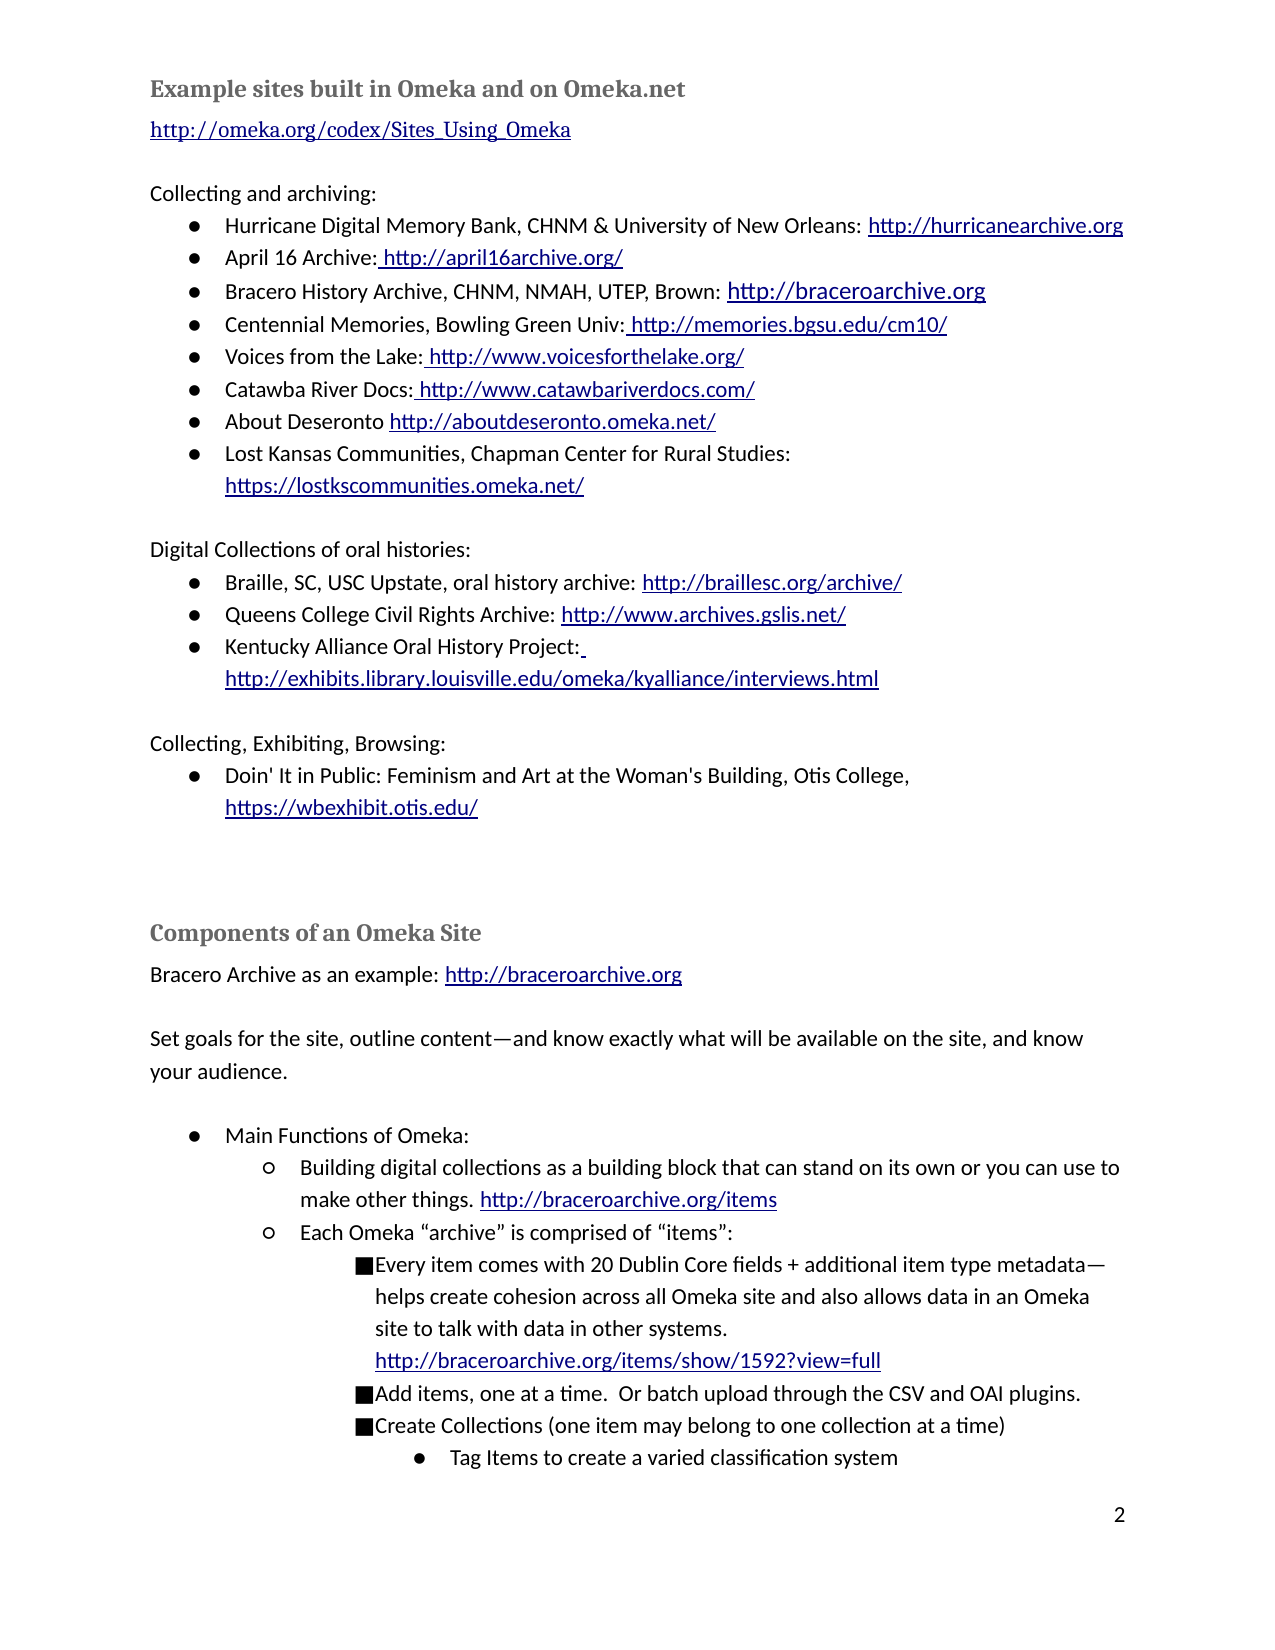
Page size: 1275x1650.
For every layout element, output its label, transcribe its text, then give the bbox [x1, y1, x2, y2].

list Main Functions of Omeka: [187, 1121, 1125, 1149]
list Create Collections (one item may belong to one collection at a time) [150, 1411, 1125, 1439]
list Braille, SC, USC Upstate, oral history archive: http://braillesc.org/archive/ [187, 568, 1125, 596]
list Voices from the Lake: http://www.voicesforthelake.org/ [187, 342, 1125, 371]
list Centennial Memories, Bowling Green Univ: http://memories.bgsu.edu/cm10/ [187, 310, 1125, 338]
list Tag Items to create a varied classification system [412, 1443, 1125, 1471]
text Set goals for the site, outline content—and know exactly what will be available on the site, and know your audience. [150, 1024, 1125, 1085]
list Lost Kansas Communities, Chapman Center for Rural Studies: https://lostkscommunities.omeka.net/ [187, 439, 1125, 499]
list Add items, one at a time. Or batch upload through the CSV and OAI plugins. [150, 1379, 1125, 1407]
list Hurricane Digital Memory Bank, CHNM & University of New Orleans: http://hurricanearchive.org [187, 211, 1125, 239]
list Building digital collections as a building block that can stand on its own or you can use to make other things. http://braceroarchive.org/items [262, 1153, 1125, 1213]
list April 16 Archive: http://april16archive.org/ [187, 243, 1125, 271]
list Bracero History Archive, CHNM, NMAH, UTEP, Brown: http://braceroarchive.org [187, 275, 1125, 306]
list Kentucky Alliance Oral History Project: http://exhibits.library.louisville.edu/omeka/kyalliance/interviews.html [187, 632, 1125, 692]
text http://omeka.org/codex/Sites_Using_Omeka [150, 116, 1125, 143]
list Catawba River Docs: http://www.catawbariverdocs.com/ [187, 375, 1125, 403]
text Collecting, Exhibiting, Browsing: [150, 729, 1125, 757]
subtitle Components of an Omeka Site [150, 919, 1125, 948]
text Bracero Archive as an example: http://braceroarchive.org [150, 960, 1125, 988]
list About Deseronto http://aboutdeseronto.omeka.net/ [187, 407, 1125, 435]
text Digital Collections of oral histories: [150, 536, 1125, 564]
subtitle Example sites built in Omeka and on Omeka.net [150, 75, 1125, 104]
list Doin' It in Public: Feminism and Art at the Woman's Building, Otis College, https://wbexhibit.otis.edu/ [187, 761, 1125, 821]
text Collecting and archiving: [150, 147, 1125, 207]
list Queens College Civil Rights Archive: http://www.archives.gslis.net/ [187, 600, 1125, 628]
list Each Omeka “archive” is comprised of “items”: [262, 1218, 1125, 1246]
list Every item comes with 20 Dublin Core fields + additional item type metadata—helps create cohesion across all Omeka site and also allows data in an Omeka site to talk with data in other systems. http://braceroarchive.org/items/show/1592?view=full [150, 1250, 1125, 1374]
